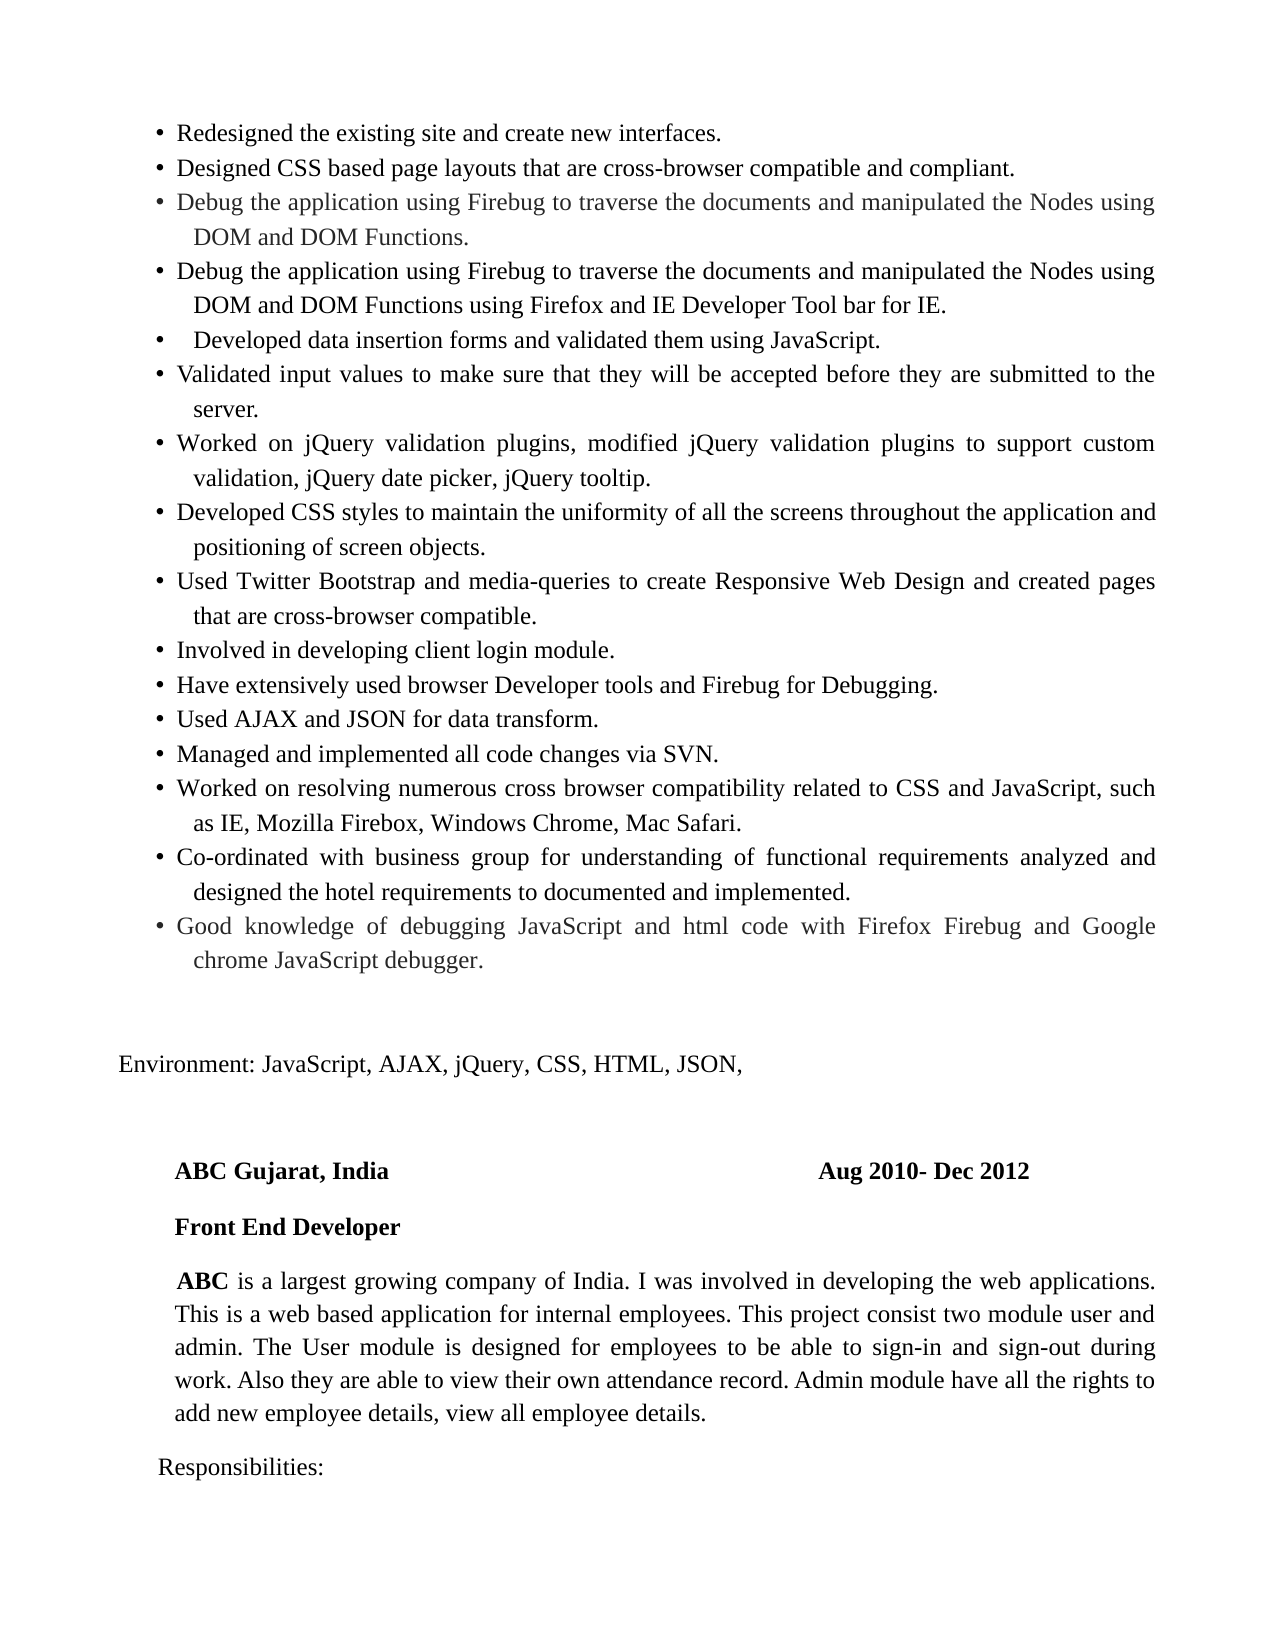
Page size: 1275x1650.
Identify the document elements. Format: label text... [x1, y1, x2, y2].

list Worked on resolving numerous cross browser compatibility related to CSS and JavaScript, such as IE, Mozilla Firebox, Windows Chrome, Mac Safari. [156, 773, 1157, 836]
list Co-ordinated with business group for understanding of functional requirements analyzed and designed the hotel requirements to documented and implemented. [156, 842, 1157, 905]
list Debug the application using Firebug to traverse the documents and manipulated the Nodes using DOM and DOM Functions using Firefox and IE Developer Tool bar for IE. [156, 256, 1157, 319]
list Worked on jQuery validation plugins, modified jQuery validation plugins to support custom validation, jQuery date picker, jQuery tooltip. [156, 428, 1157, 492]
list Involved in developing client login module. [156, 635, 1157, 664]
list Managed and implemented all code changes via SVN. [156, 739, 1157, 767]
list Developed CSS styles to maintain the uniformity of all the screens throughout the application and positioning of screen objects. [156, 497, 1157, 561]
list Good knowledge of debugging JavaScript and html code with Firefox Firebug and Google chrome JavaScript debugger. [156, 911, 1157, 974]
list Validated input values to make sure that they will be accepted before they are submitted to the server. [156, 359, 1157, 423]
list Designed CSS based page layouts that are cross-browser compatible and compliant. [156, 153, 1157, 181]
text Front End Developer [118, 1212, 1157, 1241]
list Developed data insertion forms and validated them using JavaScript. [156, 325, 1157, 354]
text Environment: JavaScript, AJAX, jQuery, CSS, HTML, JSON, [118, 1049, 1157, 1078]
list Debug the application using Firebug to traverse the documents and manipulated the Nodes using DOM and DOM Functions. [156, 187, 1157, 250]
text ABC Gujarat, India Aug 2010- Dec 2012 [118, 1152, 1157, 1186]
text ABC is a largest growing company of India. I was involved in developing the web applications. This is a web based application for internal employees. This project consist two module user and admin. The User module is designed for employees to be able to sign-in and sign-out during work. Also they are able to view their own attendance record. Admin module have all the rights to add new employee details, view all employee details. [118, 1266, 1157, 1427]
list Used Twitter Bootstrap and media-queries to create Responsive Web Design and created pages that are cross-browser compatible. [156, 566, 1157, 629]
list Redesigned the existing site and create new interfaces. [156, 118, 1157, 147]
list Have extensively used browser Developer tools and Firebug for Debugging. [156, 670, 1157, 698]
text Responsibilities: [118, 1452, 1157, 1480]
list Used AJAX and JSON for data transform. [156, 704, 1157, 733]
